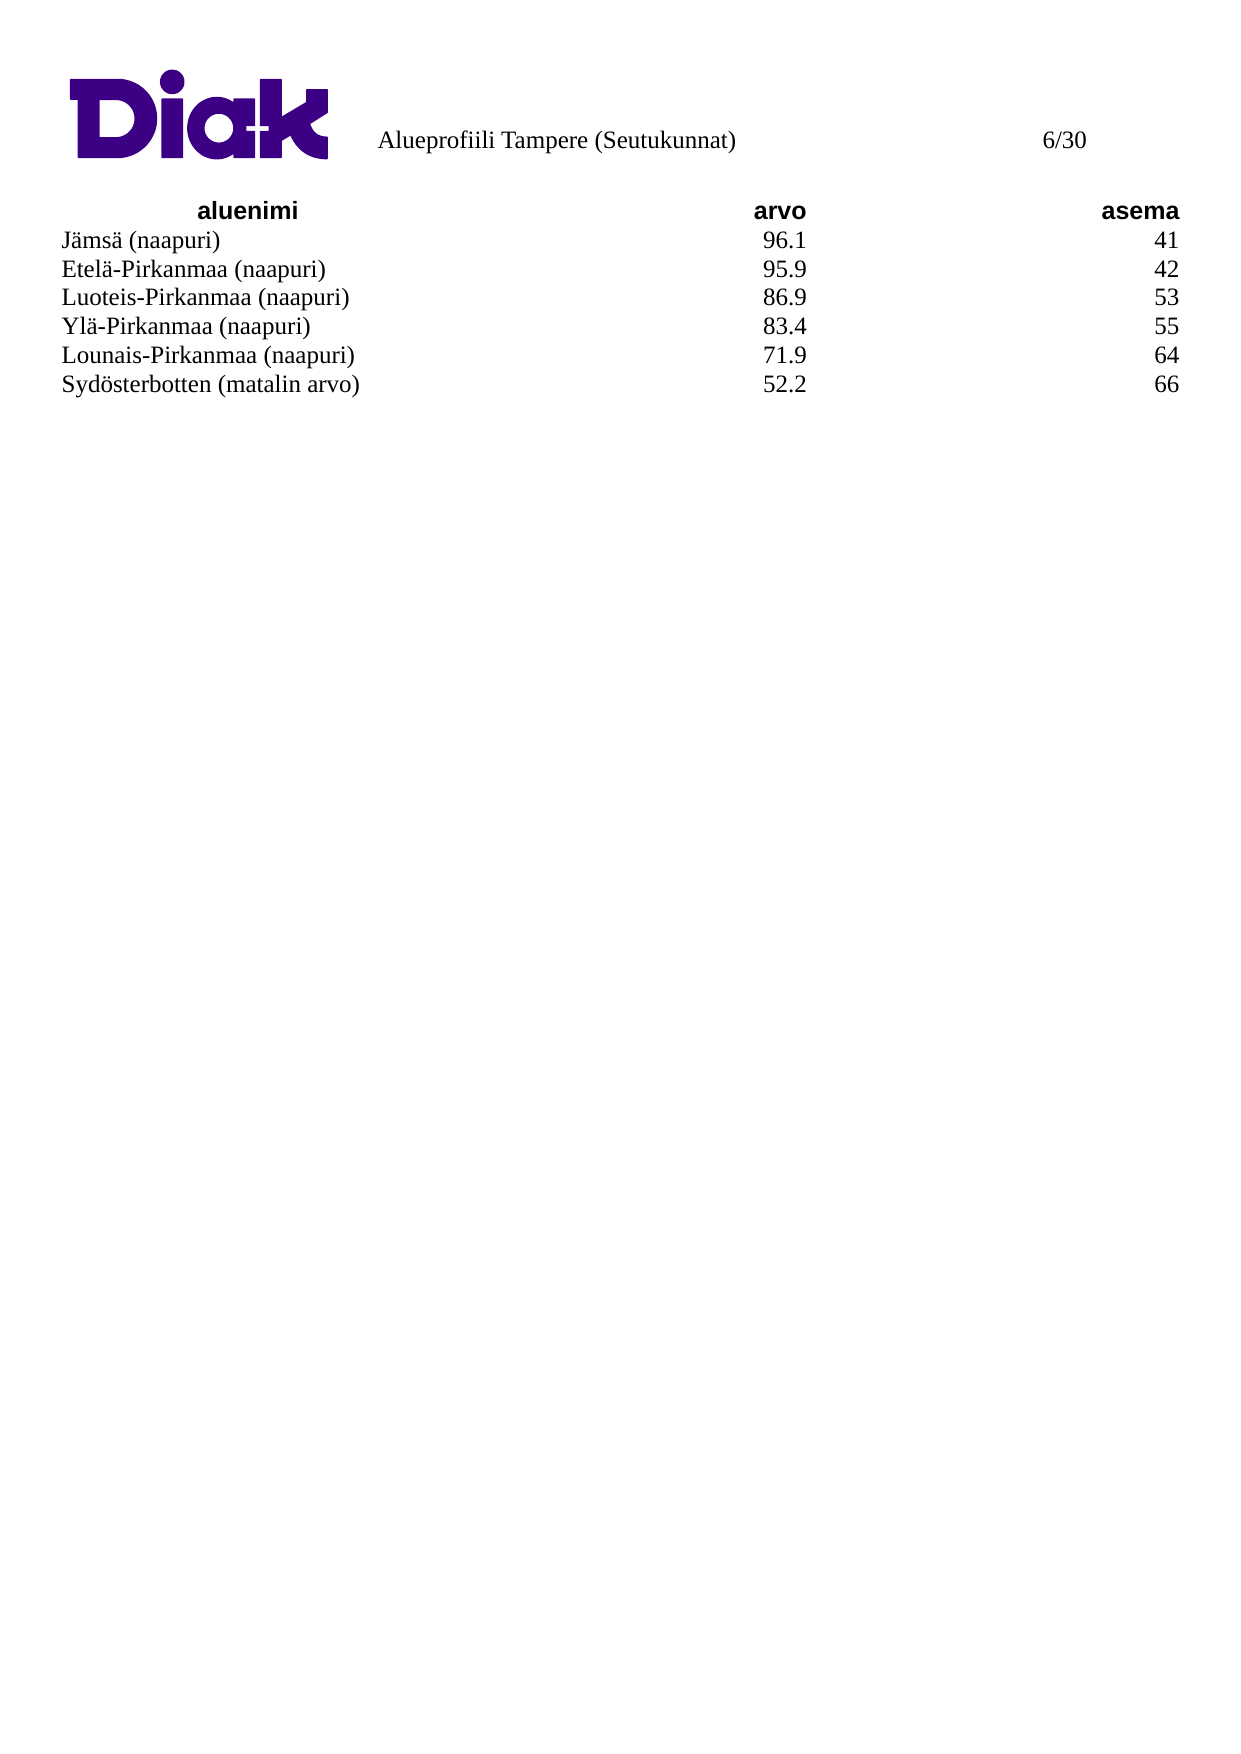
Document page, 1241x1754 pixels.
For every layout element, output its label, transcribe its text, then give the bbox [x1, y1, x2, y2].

table_header asema [806, 196, 1179, 225]
table_cell Luoteis-Pirkanmaa (naapuri) [61, 283, 434, 311]
table_cell 71.9 [434, 340, 806, 369]
table_cell 83.4 [434, 311, 806, 340]
table_cell 55 [806, 311, 1179, 340]
table_cell Jämsä (naapuri) [61, 225, 434, 254]
table_header arvo [434, 196, 806, 225]
table_cell 66 [806, 369, 1179, 397]
table_cell 95.9 [434, 254, 806, 282]
table_cell Etelä-Pirkanmaa (naapuri) [61, 254, 434, 282]
table_cell 96.1 [434, 225, 806, 254]
table_cell Ylä-Pirkanmaa (naapuri) [61, 311, 434, 340]
table_header aluenimi [61, 196, 434, 225]
table_cell 64 [806, 340, 1179, 369]
table_cell 53 [806, 283, 1179, 311]
table_cell Sydösterbotten (matalin arvo) [61, 369, 434, 397]
table_cell 52.2 [434, 369, 806, 397]
table_cell 86.9 [434, 283, 806, 311]
table_cell 42 [806, 254, 1179, 282]
table_cell 41 [806, 225, 1179, 254]
table_cell Lounais-Pirkanmaa (naapuri) [61, 340, 434, 369]
